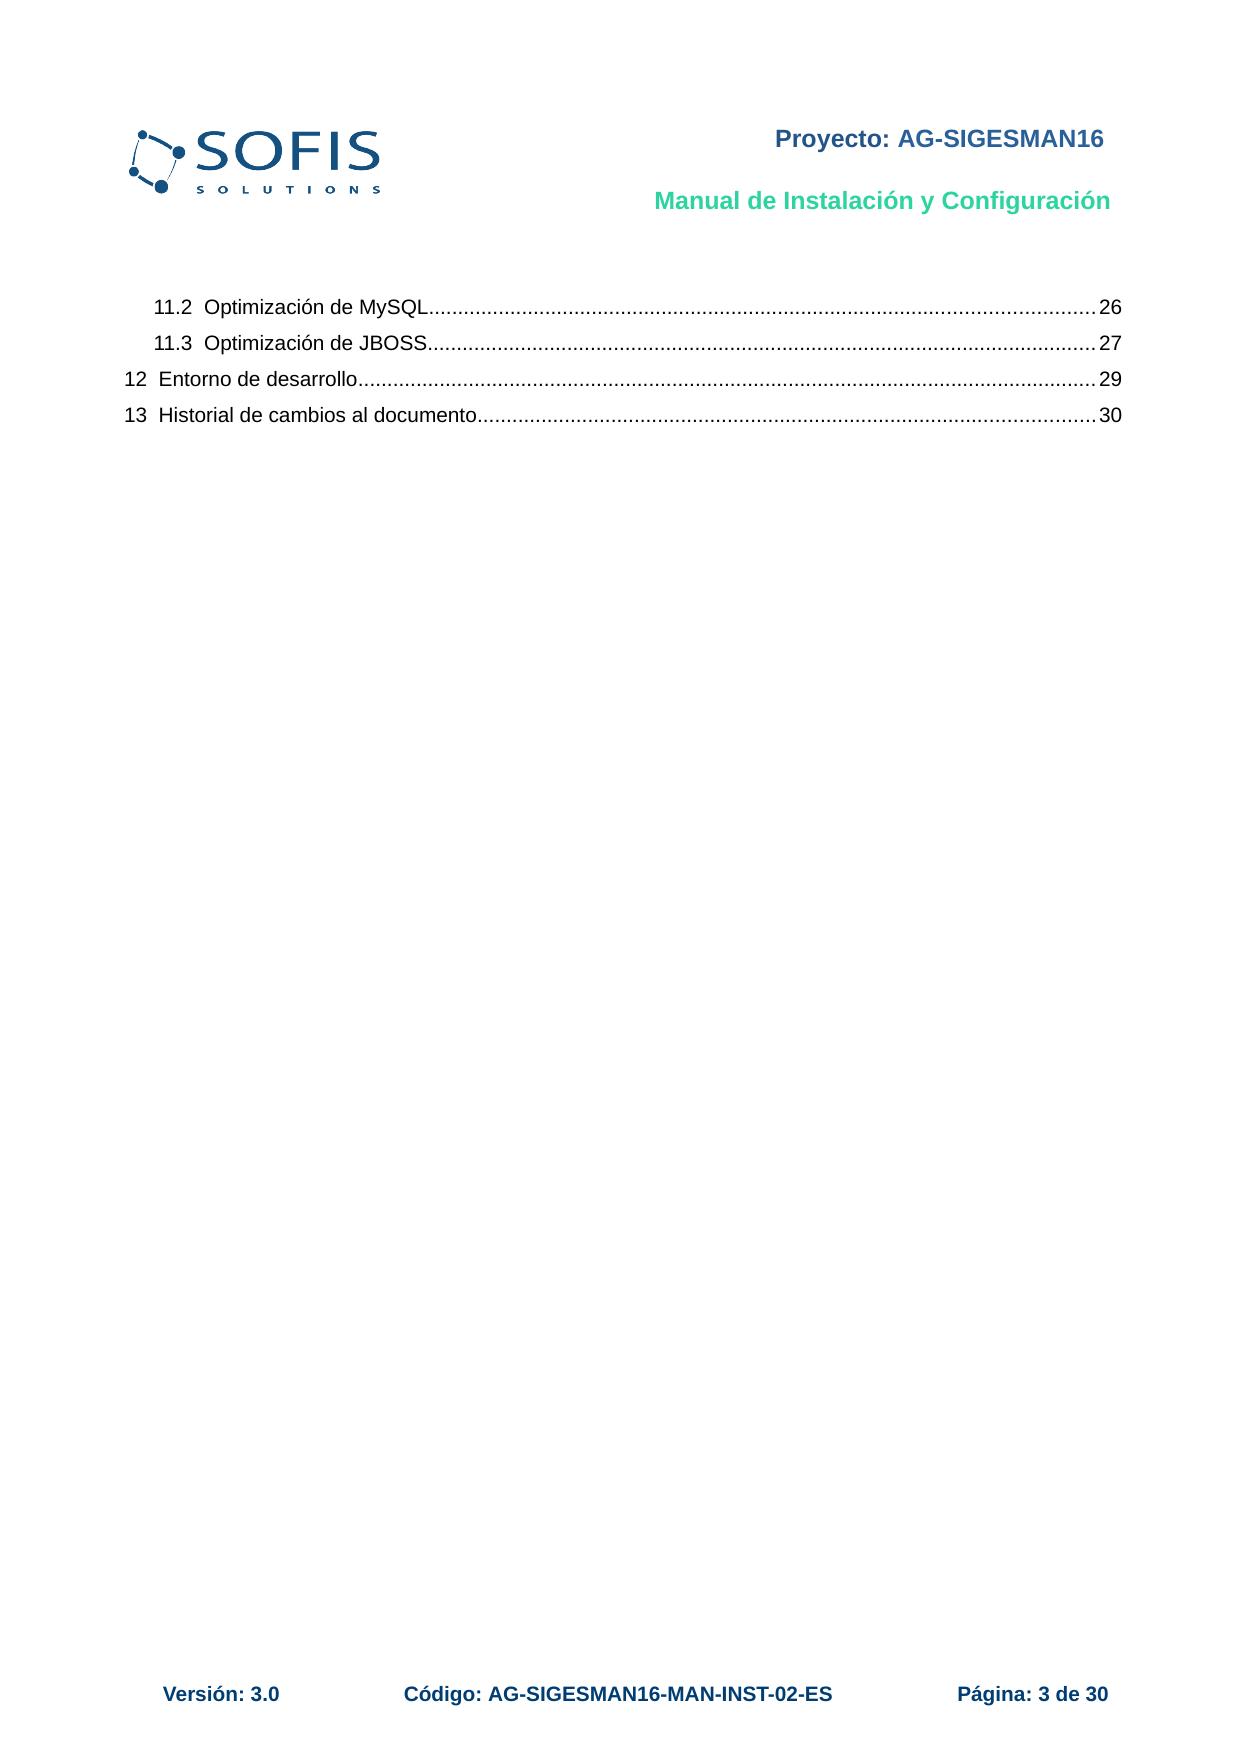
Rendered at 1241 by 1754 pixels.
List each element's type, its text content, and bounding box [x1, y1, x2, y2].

text 11.3 Optimización de JBOSS 27 [148, 331, 1122, 355]
text 12 Entorno de desarrollo 29 [118, 367, 1122, 391]
picture [117, 118, 395, 206]
text 13 Historial de cambios al documento 30 [118, 403, 1122, 427]
text 11.2 Optimización de MySQL 26 [148, 295, 1122, 319]
